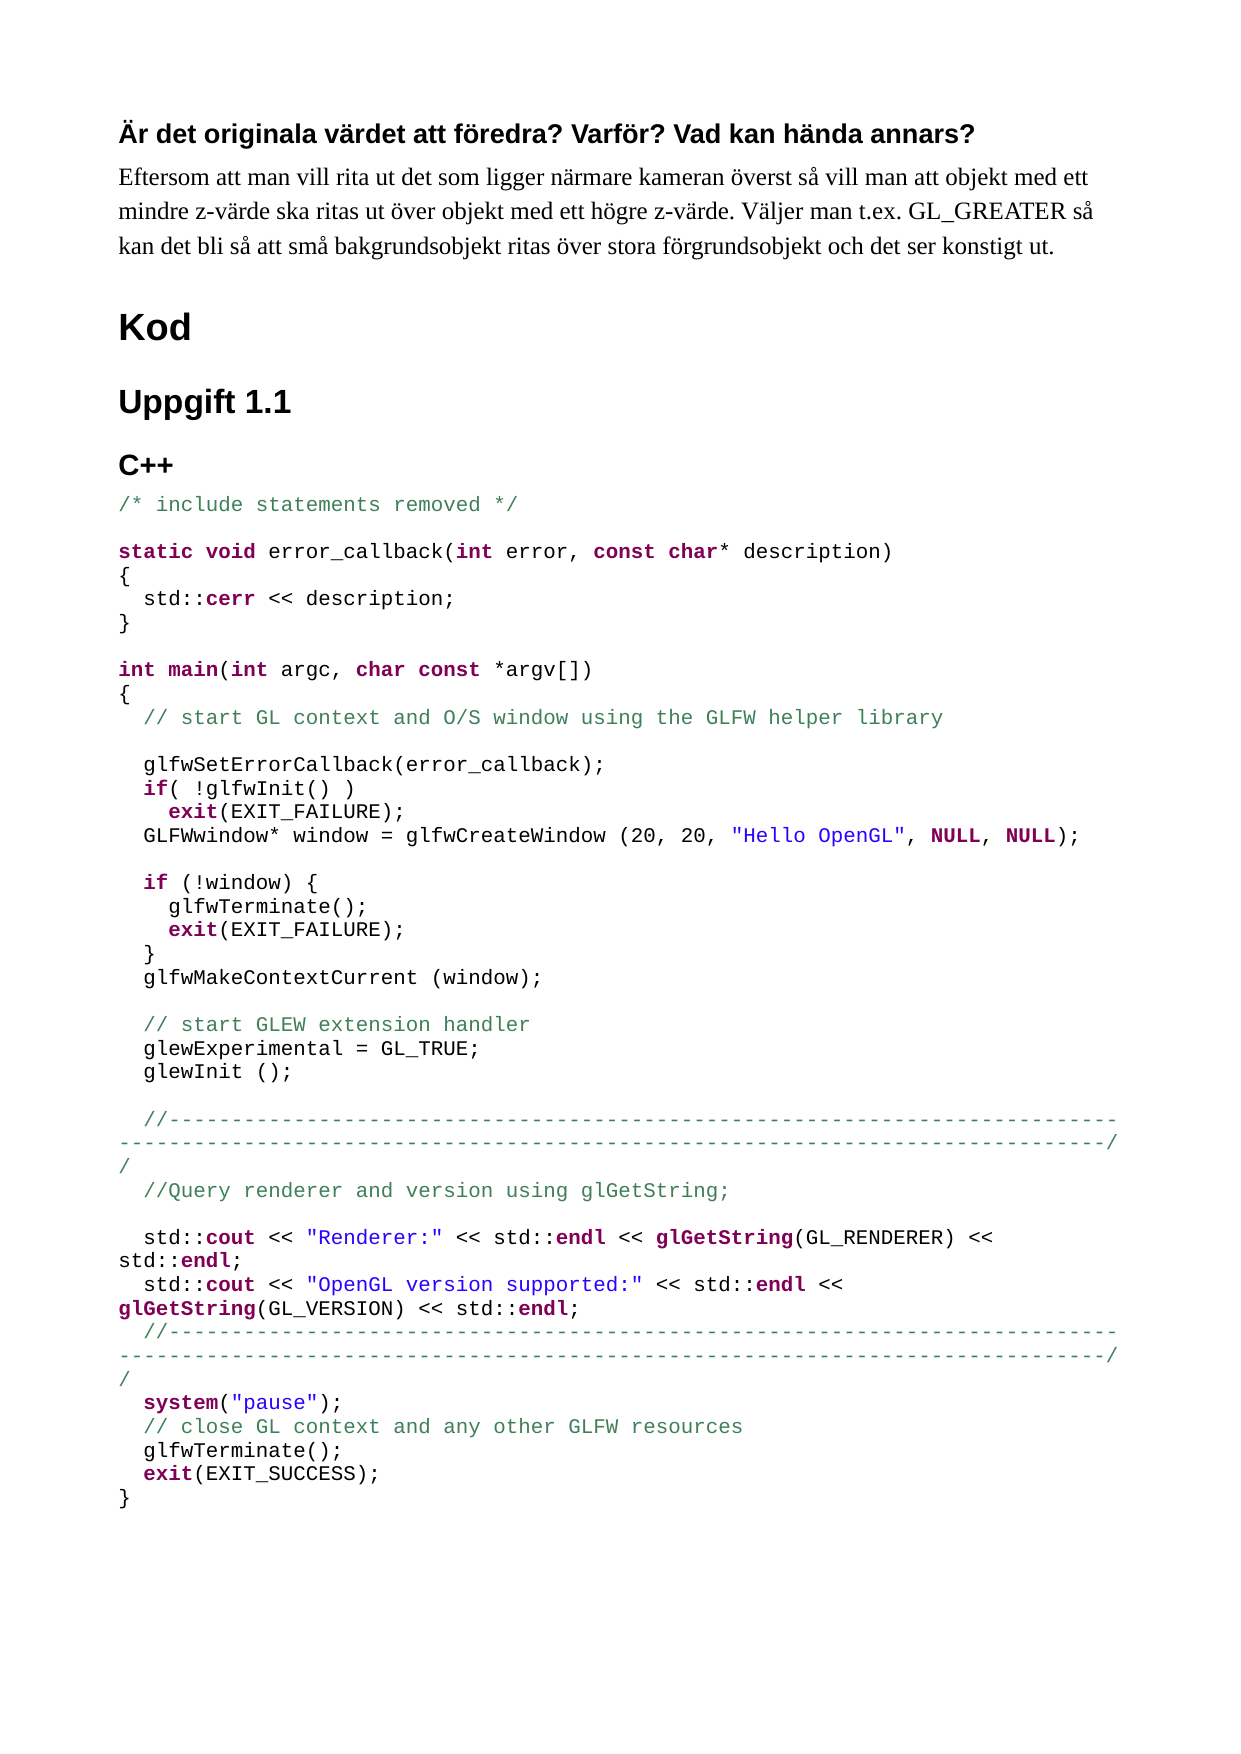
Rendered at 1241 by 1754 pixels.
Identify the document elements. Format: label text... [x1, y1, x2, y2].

text system("pause"); [118, 1392, 1122, 1416]
text std::cout << "OpenGL version supported:" << std::endl << glGetString(GL_VERSION) << std::endl; [118, 1274, 1122, 1321]
text if( !glfwInit() ) [118, 778, 1122, 801]
text //-----------------------------------------------------------------------------------------------------------------------------------------------------------// [118, 1321, 1122, 1392]
text exit(EXIT_FAILURE); [118, 919, 1122, 943]
text GLFWwindow* window = glfwCreateWindow (20, 20, "Hello OpenGL", NULL, NULL); [118, 825, 1122, 848]
text { [118, 565, 1122, 588]
subtitle Är det originala värdet att föredra? Varför? Vad kan hända annars? [118, 118, 1122, 149]
text static void error_callback(int error, const char* description) [118, 541, 1122, 565]
text // start GLEW extension handler [118, 1014, 1122, 1038]
text /* include statements removed */ [118, 494, 1122, 517]
text glfwMakeContextCurrent (window); [118, 967, 1122, 990]
text exit(EXIT_FAILURE); [118, 801, 1122, 825]
text glewExperimental = GL_TRUE; [118, 1038, 1122, 1061]
text } [118, 943, 1122, 967]
text // start GL context and O/S window using the GLFW helper library [118, 707, 1122, 730]
subtitle C++ [118, 448, 1122, 481]
text glewInit (); [118, 1061, 1122, 1085]
text { [118, 683, 1122, 707]
subtitle Uppgift 1.1 [118, 382, 1122, 421]
text //Query renderer and version using glGetString; [118, 1179, 1122, 1203]
text //-----------------------------------------------------------------------------------------------------------------------------------------------------------// [118, 1109, 1122, 1179]
subtitle Kod [118, 305, 1122, 348]
text int main(int argc, char const *argv[]) [118, 659, 1122, 683]
text if (!window) { [118, 872, 1122, 896]
text glfwSetErrorCallback(error_callback); [118, 754, 1122, 778]
text glfwTerminate(); [118, 896, 1122, 919]
text // close GL context and any other GLFW resources [118, 1416, 1122, 1440]
text } [118, 1487, 1122, 1511]
text exit(EXIT_SUCCESS); [118, 1463, 1122, 1487]
text Eftersom att man vill rita ut det som ligger närmare kameran överst så vill man att objekt med ett mindre z-värde ska ritas ut över objekt med ett högre z-värde. Väljer man t.ex. GL_GREATER så kan det bli så att små bakgrundsobjekt ritas över stora förgrundsobjekt och det ser konstigt ut. [118, 162, 1122, 259]
text glfwTerminate(); [118, 1440, 1122, 1463]
text } [118, 612, 1122, 636]
text std::cerr << description; [118, 588, 1122, 612]
text std::cout << "Renderer:" << std::endl << glGetString(GL_RENDERER) << std::endl; [118, 1227, 1122, 1274]
